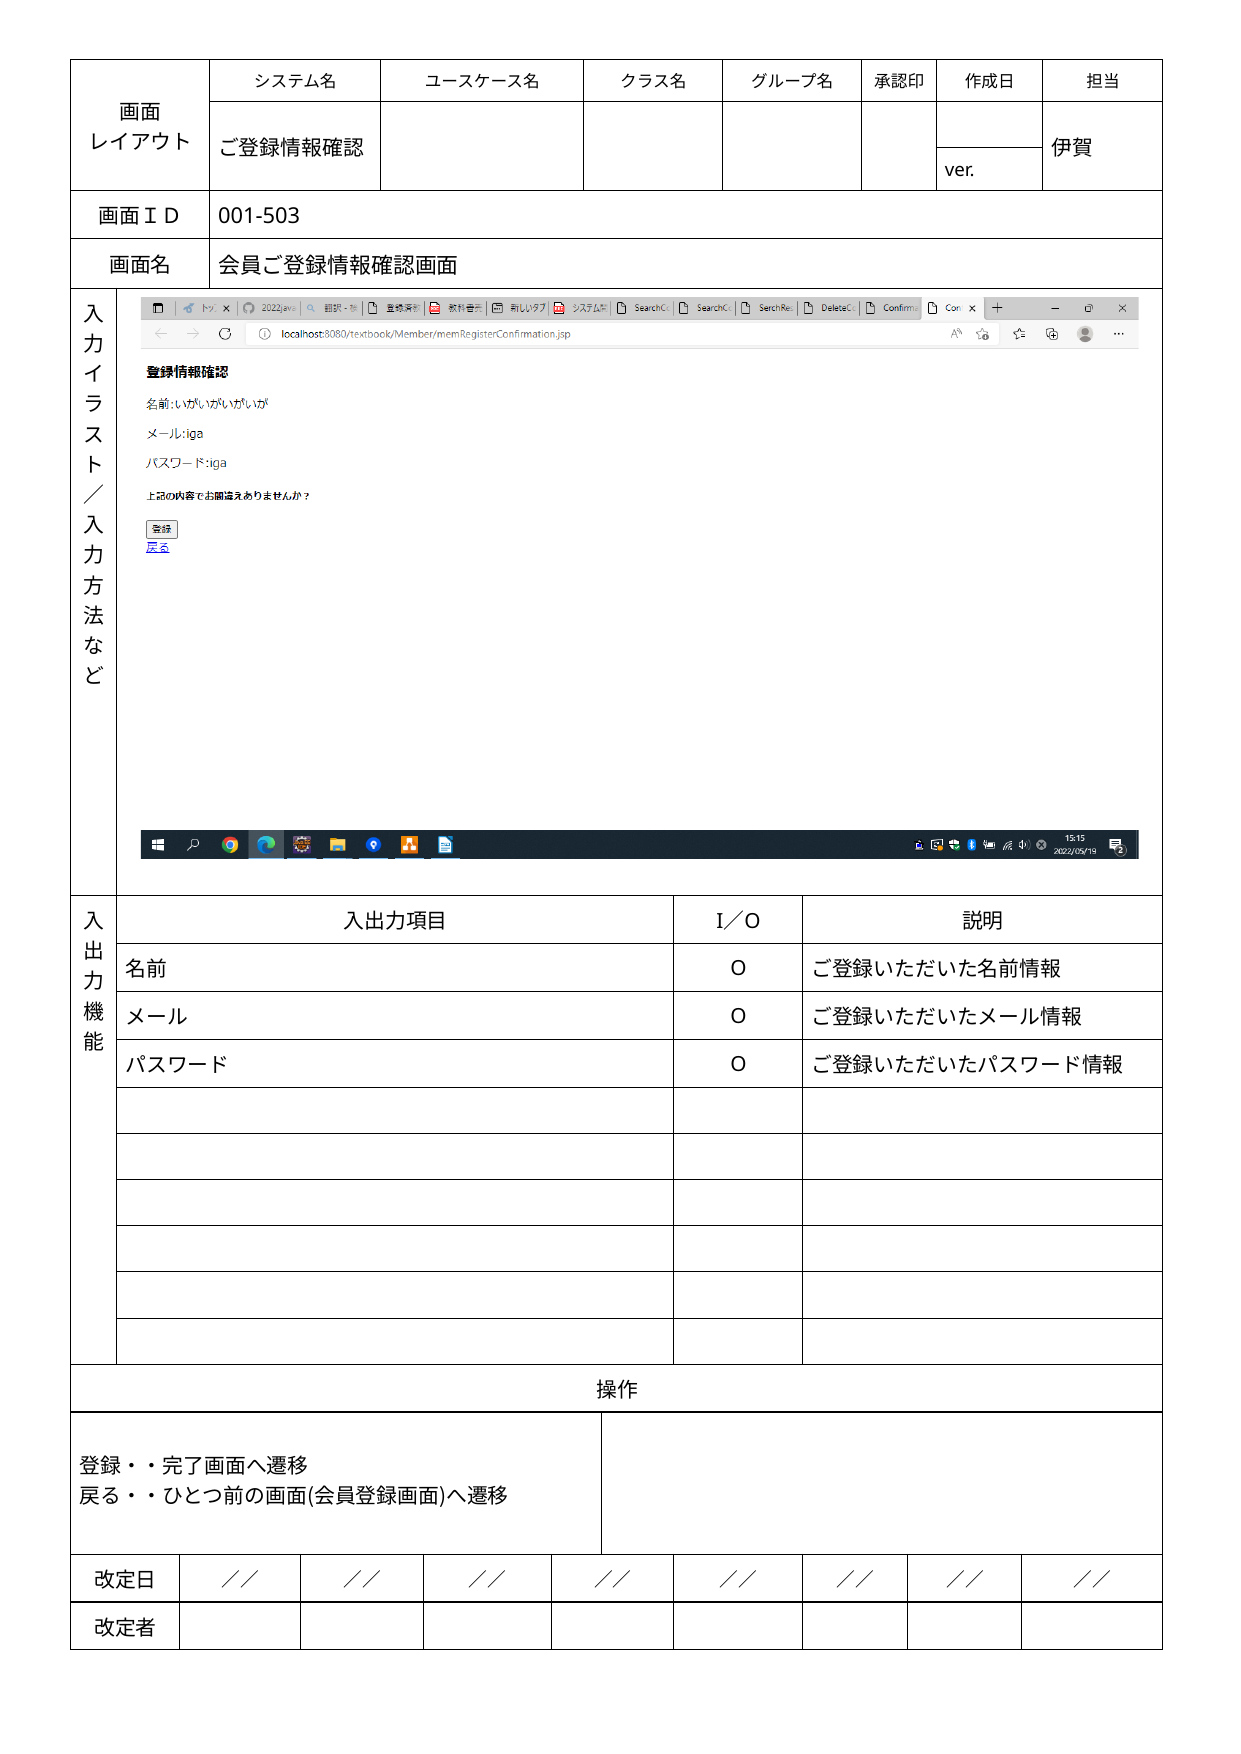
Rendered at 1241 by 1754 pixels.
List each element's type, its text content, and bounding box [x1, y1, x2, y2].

table_header グループ名 [723, 60, 861, 101]
table_header 作成日 [937, 60, 1042, 101]
table_cell ／／ [674, 1555, 802, 1601]
table_cell [117, 289, 1162, 895]
table_cell ／／ [908, 1555, 1021, 1601]
table_cell ／／ [301, 1555, 423, 1601]
table_cell [602, 1413, 1162, 1553]
table_cell [584, 102, 722, 190]
table_cell [803, 1180, 1162, 1225]
table_header ユースケース名 [381, 60, 583, 101]
table_header 担当 [1043, 60, 1162, 101]
table_cell [552, 1603, 673, 1649]
table_cell [117, 1134, 673, 1179]
table_cell ／／ [1022, 1555, 1162, 1601]
table_cell ver. [937, 148, 1042, 190]
table_cell O [674, 992, 802, 1039]
table_cell ／／ [424, 1555, 551, 1601]
table_cell [803, 1319, 1162, 1363]
table_cell [117, 1088, 673, 1133]
table_cell [117, 1319, 673, 1363]
table_cell ／／ [803, 1555, 907, 1601]
table_cell 001-503 [210, 191, 1162, 238]
table_cell [937, 102, 1042, 147]
table_cell [803, 1134, 1162, 1179]
table_header 画面 レイアウト [71, 60, 209, 190]
table_cell [180, 1603, 300, 1649]
table_cell 改定日 [71, 1555, 179, 1601]
table_cell ご登録いただいた名前情報 [803, 944, 1162, 991]
table_cell ／／ [180, 1555, 300, 1601]
table_cell [301, 1603, 423, 1649]
table_cell 入出力機能 [71, 896, 116, 1363]
table_cell 改定者 [71, 1603, 179, 1649]
table_cell ／／ [552, 1555, 673, 1601]
table_cell I／O [674, 896, 802, 943]
table_cell 登録・・完了画面へ遷移 戻る・・ひとつ前の画面(会員登録画面)へ遷移 [71, 1413, 601, 1553]
table_cell [381, 102, 583, 190]
table_cell [723, 102, 861, 190]
table_header クラス名 [584, 60, 722, 101]
table_cell ご登録情報確認 [210, 102, 380, 190]
table_cell O [674, 1040, 802, 1087]
table_cell [674, 1226, 802, 1271]
table_cell [674, 1603, 802, 1649]
table_cell [424, 1603, 551, 1649]
table_cell ご登録いただいたパスワード情報 [803, 1040, 1162, 1087]
table_cell 伊賀 [1043, 102, 1162, 190]
table_cell O [674, 944, 802, 991]
table_cell [117, 1272, 673, 1317]
table_cell [674, 1272, 802, 1317]
table_cell [117, 1180, 673, 1225]
table_cell [908, 1603, 1021, 1649]
table_cell [1022, 1603, 1162, 1649]
table_cell [803, 1226, 1162, 1271]
table_cell [674, 1180, 802, 1225]
table_cell メール [117, 992, 673, 1039]
table_cell [674, 1319, 802, 1363]
table_cell [674, 1088, 802, 1133]
table_cell [803, 1088, 1162, 1133]
table_cell [862, 102, 936, 190]
table_cell [117, 1226, 673, 1271]
table_cell ご登録いただいたメール情報 [803, 992, 1162, 1039]
table_cell [803, 1603, 907, 1649]
table_cell 入出力項目 [117, 896, 673, 943]
table_header システム名 [210, 60, 380, 101]
table_cell 名前 [117, 944, 673, 991]
table_cell パスワード [117, 1040, 673, 1087]
table_header 承認印 [862, 60, 936, 101]
table_cell 会員ご登録情報確認画面 [210, 239, 1162, 288]
table_cell 画面名 [71, 239, 209, 288]
table_cell 画面ＩＤ [71, 191, 209, 238]
table_cell [803, 1272, 1162, 1317]
picture [140, 297, 1139, 859]
table_cell 操作 [71, 1365, 1162, 1411]
table_cell [674, 1134, 802, 1179]
table_cell 入力イラスト／入力方法など [71, 289, 116, 895]
table_cell 説明 [803, 896, 1162, 943]
